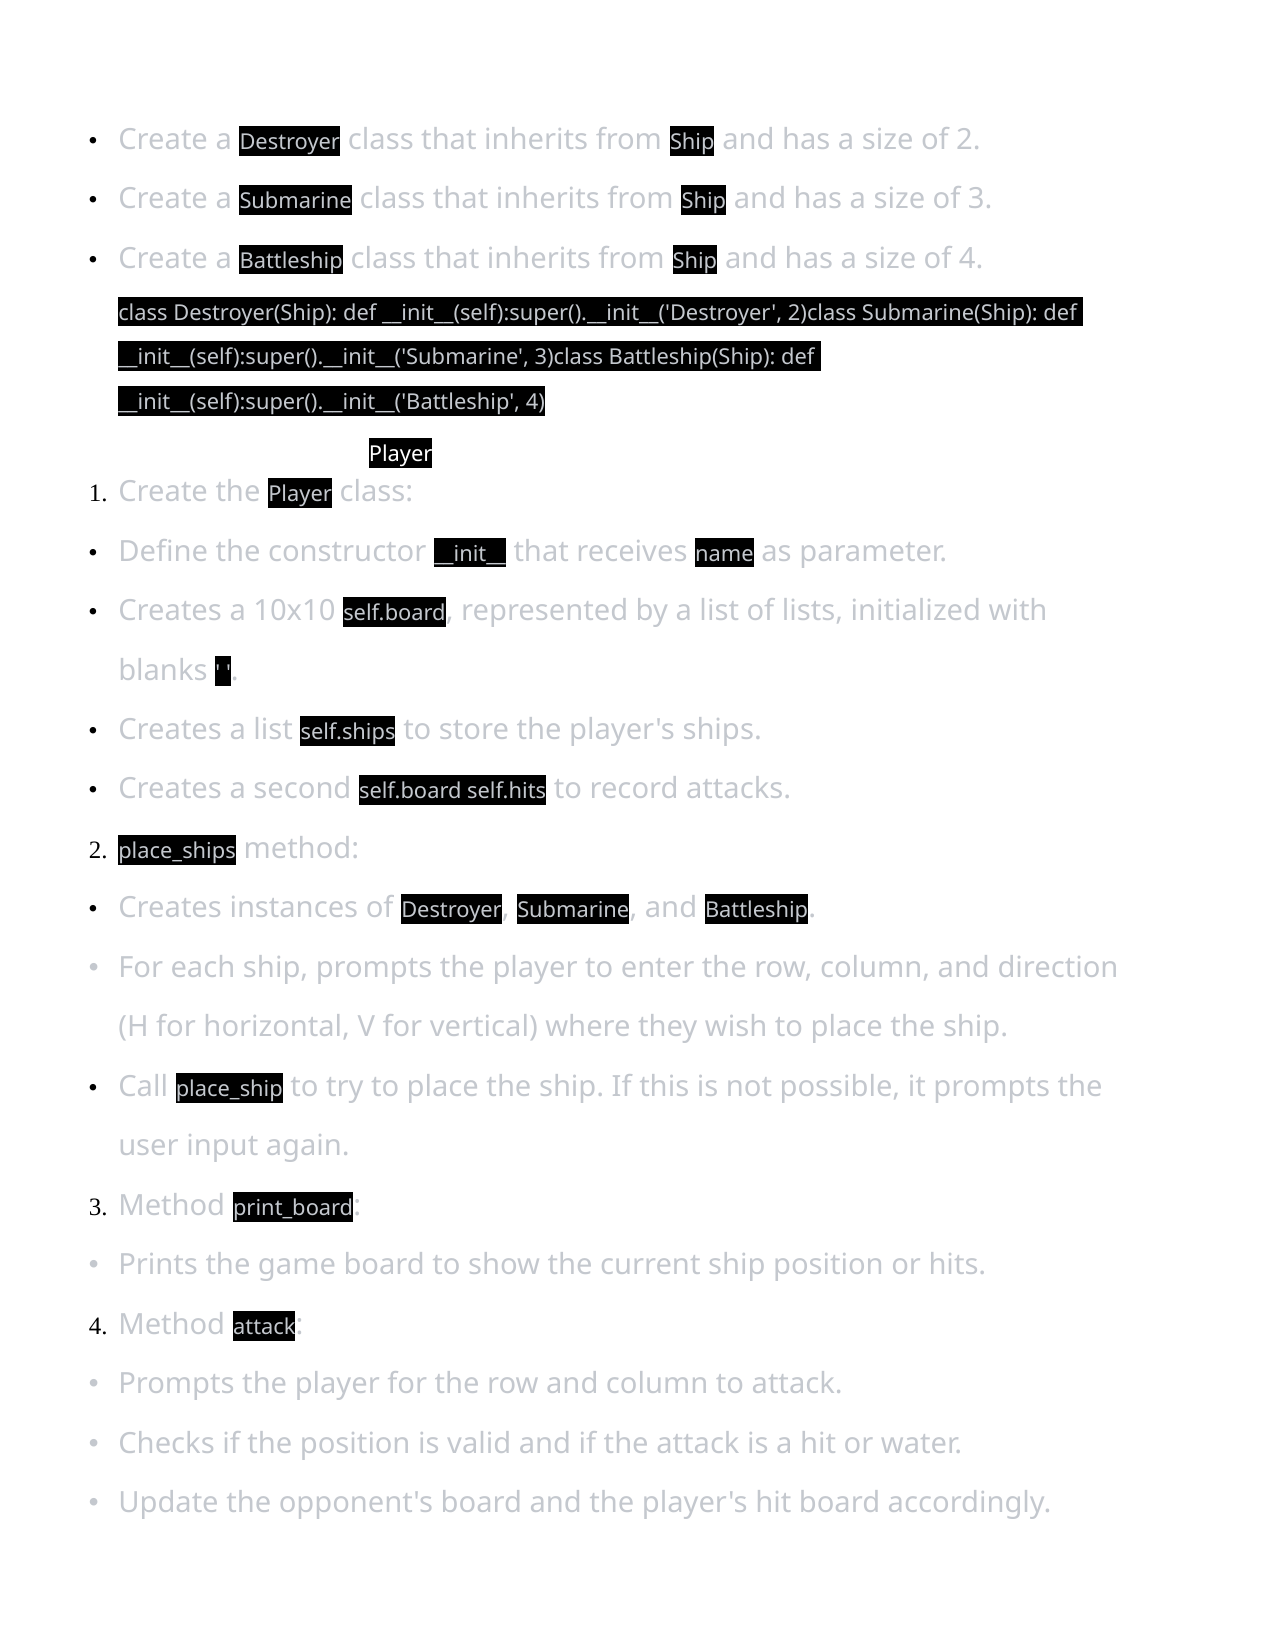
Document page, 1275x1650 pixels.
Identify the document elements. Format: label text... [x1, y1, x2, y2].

list Prompts the player for the row and column to attack. [118, 1362, 1157, 1402]
list Creates instances of Destroyer, Submarine, and Battleship. [118, 887, 1157, 926]
list Create a Battleship class that inherits from Ship and has a size of 4. [118, 237, 1157, 277]
list Update the opponent's board and the player's hit board accordingly. [118, 1481, 1157, 1521]
list Creates a 10x10 self.board, represented by a list of lists, initialized with blanks ' '. [118, 589, 1157, 688]
list Define the constructor __init__ that receives name as parameter. [118, 530, 1157, 569]
list class Destroyer(Ship): def __init__(self):super().__init__('Destroyer', 2)class Submarine(Ship): def __init__(self):super().__init__('Submarine', 3)class Battleship(Ship): def __init__(self):super().__init__('Battleship', 4) [118, 297, 1157, 416]
list place_ships method: [118, 827, 1157, 867]
list Call place_ship to try to place the ship. If this is not possible, it prompts the user input again. [118, 1065, 1157, 1164]
list Prints the game board to show the current ship position or hits. [118, 1243, 1157, 1283]
list Method attack: [118, 1303, 1157, 1343]
list Creates a list self.ships to store the player's ships. [118, 708, 1157, 748]
list Creates a second self.board self.hits to record attacks. [118, 768, 1157, 807]
subtitle Step 3: Define the Player Class [118, 431, 1157, 470]
list Create a Submarine class that inherits from Ship and has a size of 3. [118, 178, 1157, 217]
list Create a Destroyer class that inherits from Ship and has a size of 2. [118, 118, 1157, 158]
list Method print_board: [118, 1184, 1157, 1224]
list For each ship, prompts the player to enter the row, column, and direction (H for horizontal, V for vertical) where they wish to place the ship. [118, 946, 1157, 1045]
list Checks if the position is valid and if the attack is a hit or water. [118, 1422, 1157, 1462]
list Create the Player class: [118, 470, 1157, 510]
